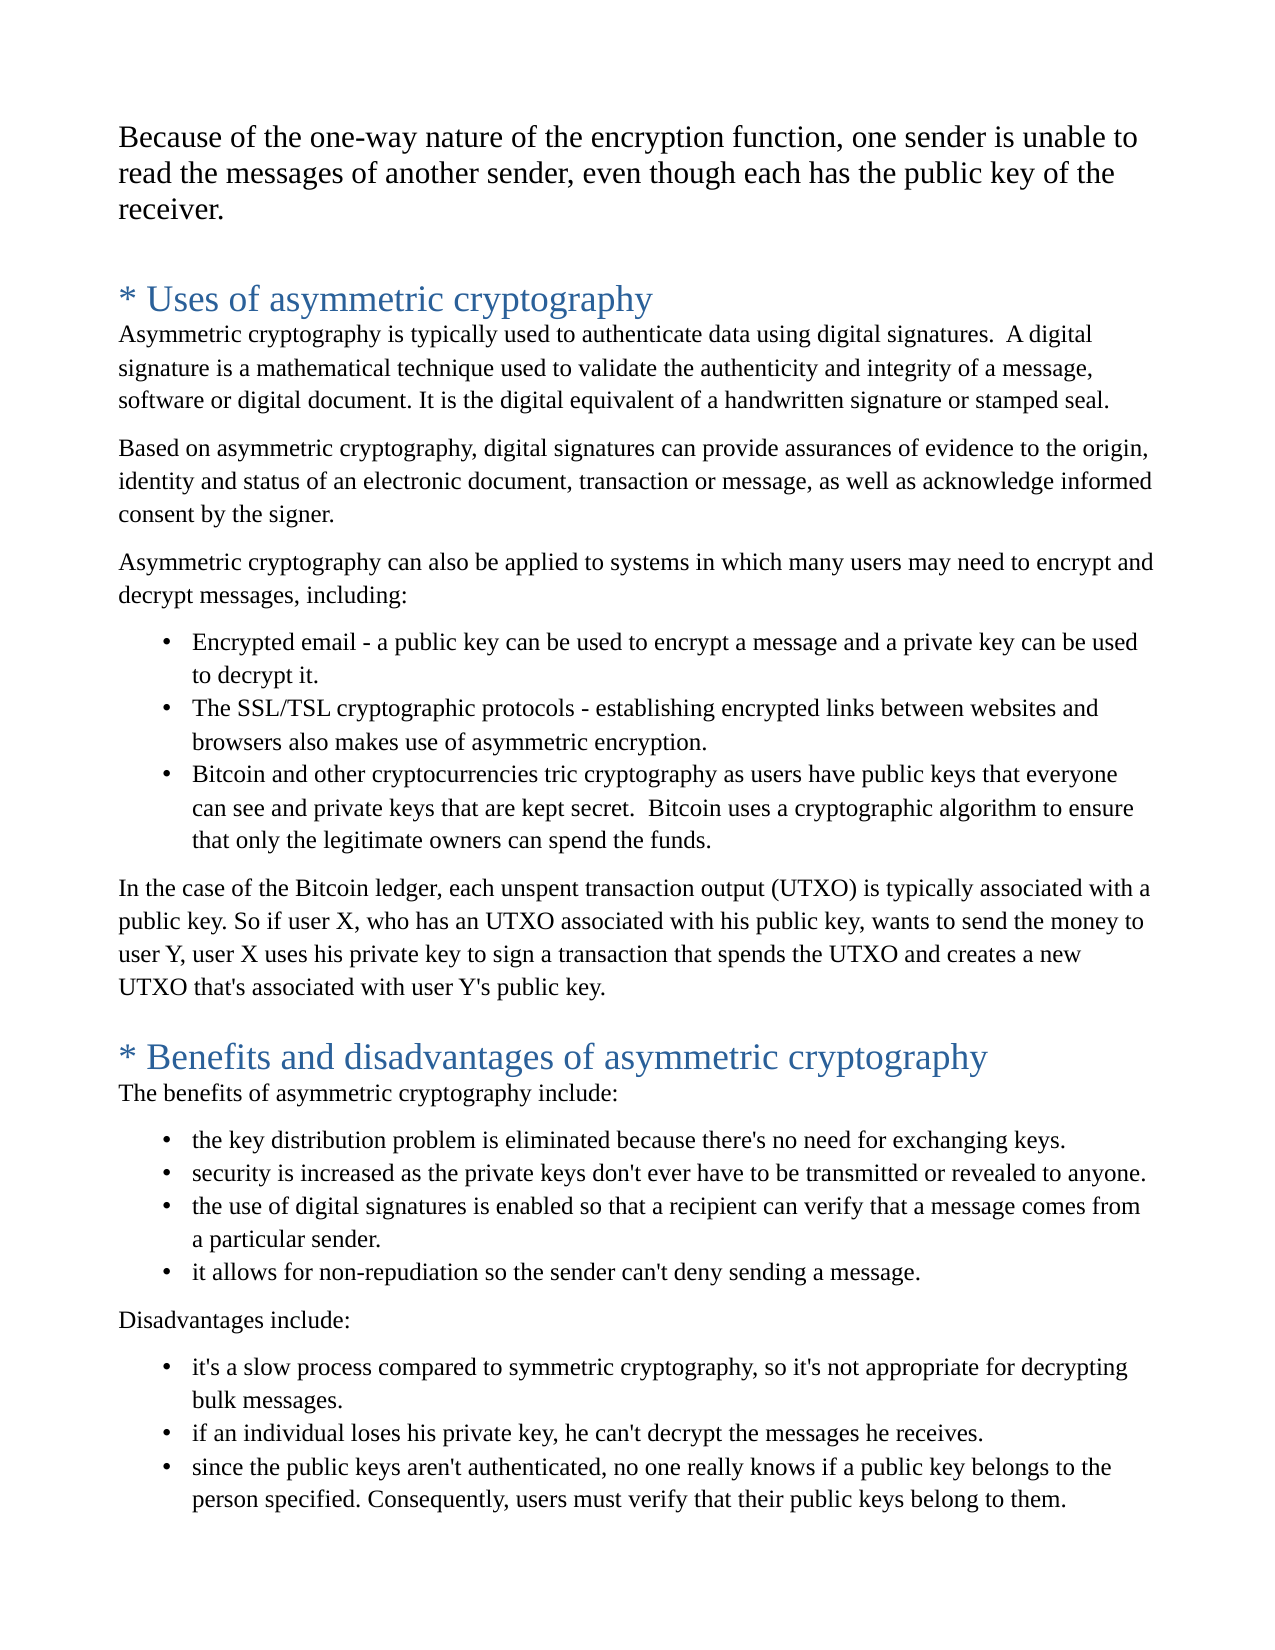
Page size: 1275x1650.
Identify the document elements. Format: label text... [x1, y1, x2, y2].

text Disadvantages include: [118, 1305, 1157, 1334]
text In the case of the Bitcoin ledger, each unspent transaction output (UTXO) is typically associated with a public key. So if user X, who has an UTXO associated with his public key, wants to send the money to user Y, user X uses his private key to sign a transaction that spends the UTXO and creates a new UTXO that's associated with user Y's public key. [118, 873, 1157, 1001]
list the key distribution problem is eliminated because there's no need for exchanging keys. [162, 1125, 1157, 1154]
list it allows for non-repudiation so the sender can't deny sending a message. [162, 1257, 1157, 1286]
list the use of digital signatures is enabled so that a recipient can verify that a message comes from a particular sender. [162, 1191, 1157, 1253]
list since the public keys aren't authenticated, no one really knows if a public key belongs to the person specified. Consequently, users must verify that their public keys belong to them. [162, 1452, 1157, 1513]
list The SSL/TSL cryptographic protocols - establishing encrypted links between websites and browsers also makes use of asymmetric encryption. [162, 693, 1157, 755]
list it's a slow process compared to symmetric cryptography, so it's not appropriate for decrypting bulk messages. [162, 1352, 1157, 1414]
list if an individual loses his private key, he can't decrypt the messages he receives. [162, 1418, 1157, 1447]
text Asymmetric cryptography is typically used to authenticate data using digital signatures. A digital signature is a mathematical technique used to validate the authenticity and integrity of a message, software or digital document. It is the digital equivalent of a handwritten signature or stamped seal. [118, 319, 1157, 414]
list security is increased as the private keys don't ever have to be transmitted or revealed to anyone. [162, 1158, 1157, 1187]
subtitle * Uses of asymmetric cryptography [118, 276, 1157, 319]
list Bitcoin and other cryptocurrencies tric cryptography as users have public keys that everyone can see and private keys that are kept secret. Bitcoin uses a cryptographic algorithm to ensure that only the legitimate owners can spend the funds. [162, 759, 1157, 854]
text Because of the one-way nature of the encryption function, one sender is unable to read the messages of another sender, even though each has the public key of the receiver. [118, 118, 1157, 226]
list Encrypted email - a public key can be used to encrypt a message and a private key can be used to decrypt it. [162, 627, 1157, 689]
subtitle * Benefits and disadvantages of asymmetric cryptography [118, 1034, 1157, 1078]
text Asymmetric cryptography can also be applied to systems in which many users may need to encrypt and decrypt messages, including: [118, 547, 1157, 609]
text Based on asymmetric cryptography, digital signatures can provide assurances of evidence to the origin, identity and status of an electronic document, transaction or message, as well as acknowledge informed consent by the signer. [118, 433, 1157, 528]
text The benefits of asymmetric cryptography include: [118, 1078, 1157, 1106]
